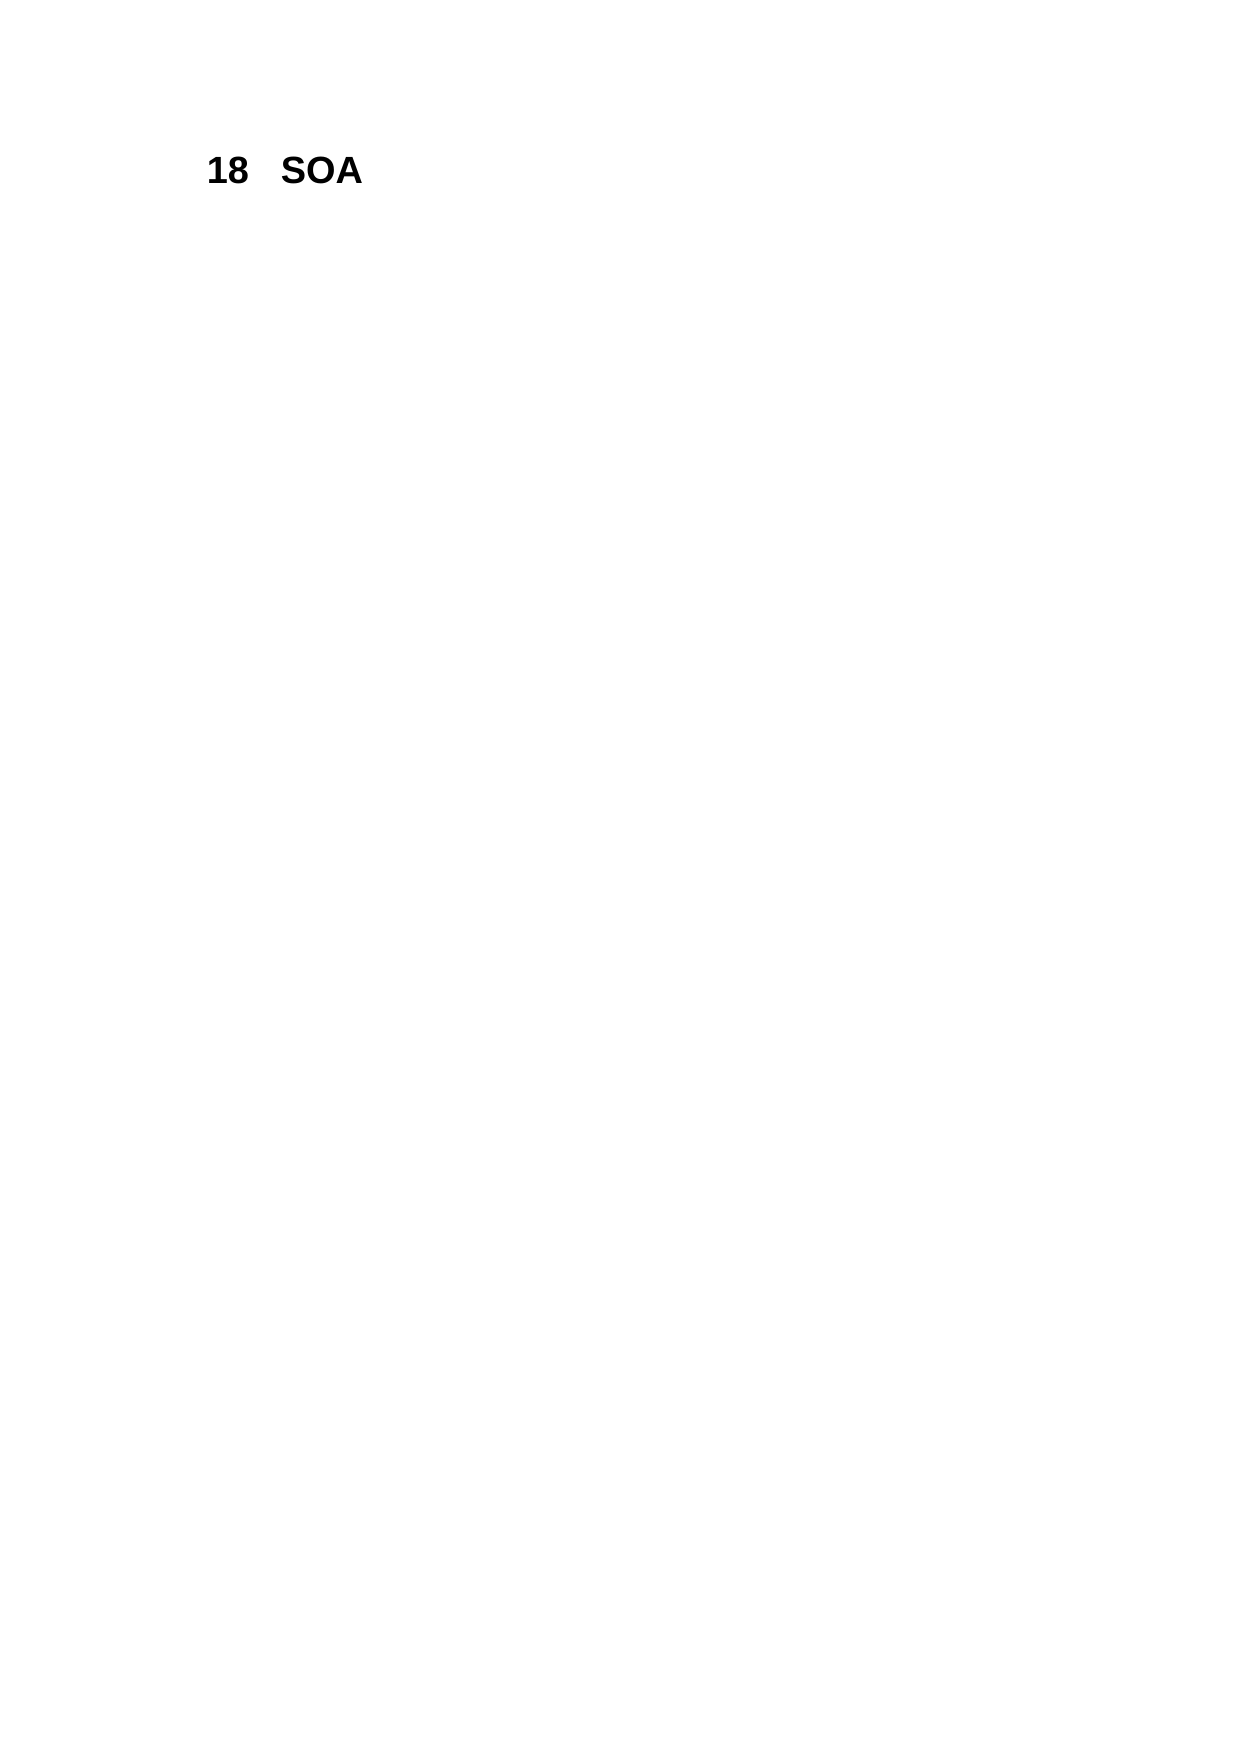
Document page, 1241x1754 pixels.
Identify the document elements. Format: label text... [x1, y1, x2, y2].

subtitle SOA [207, 148, 1122, 191]
